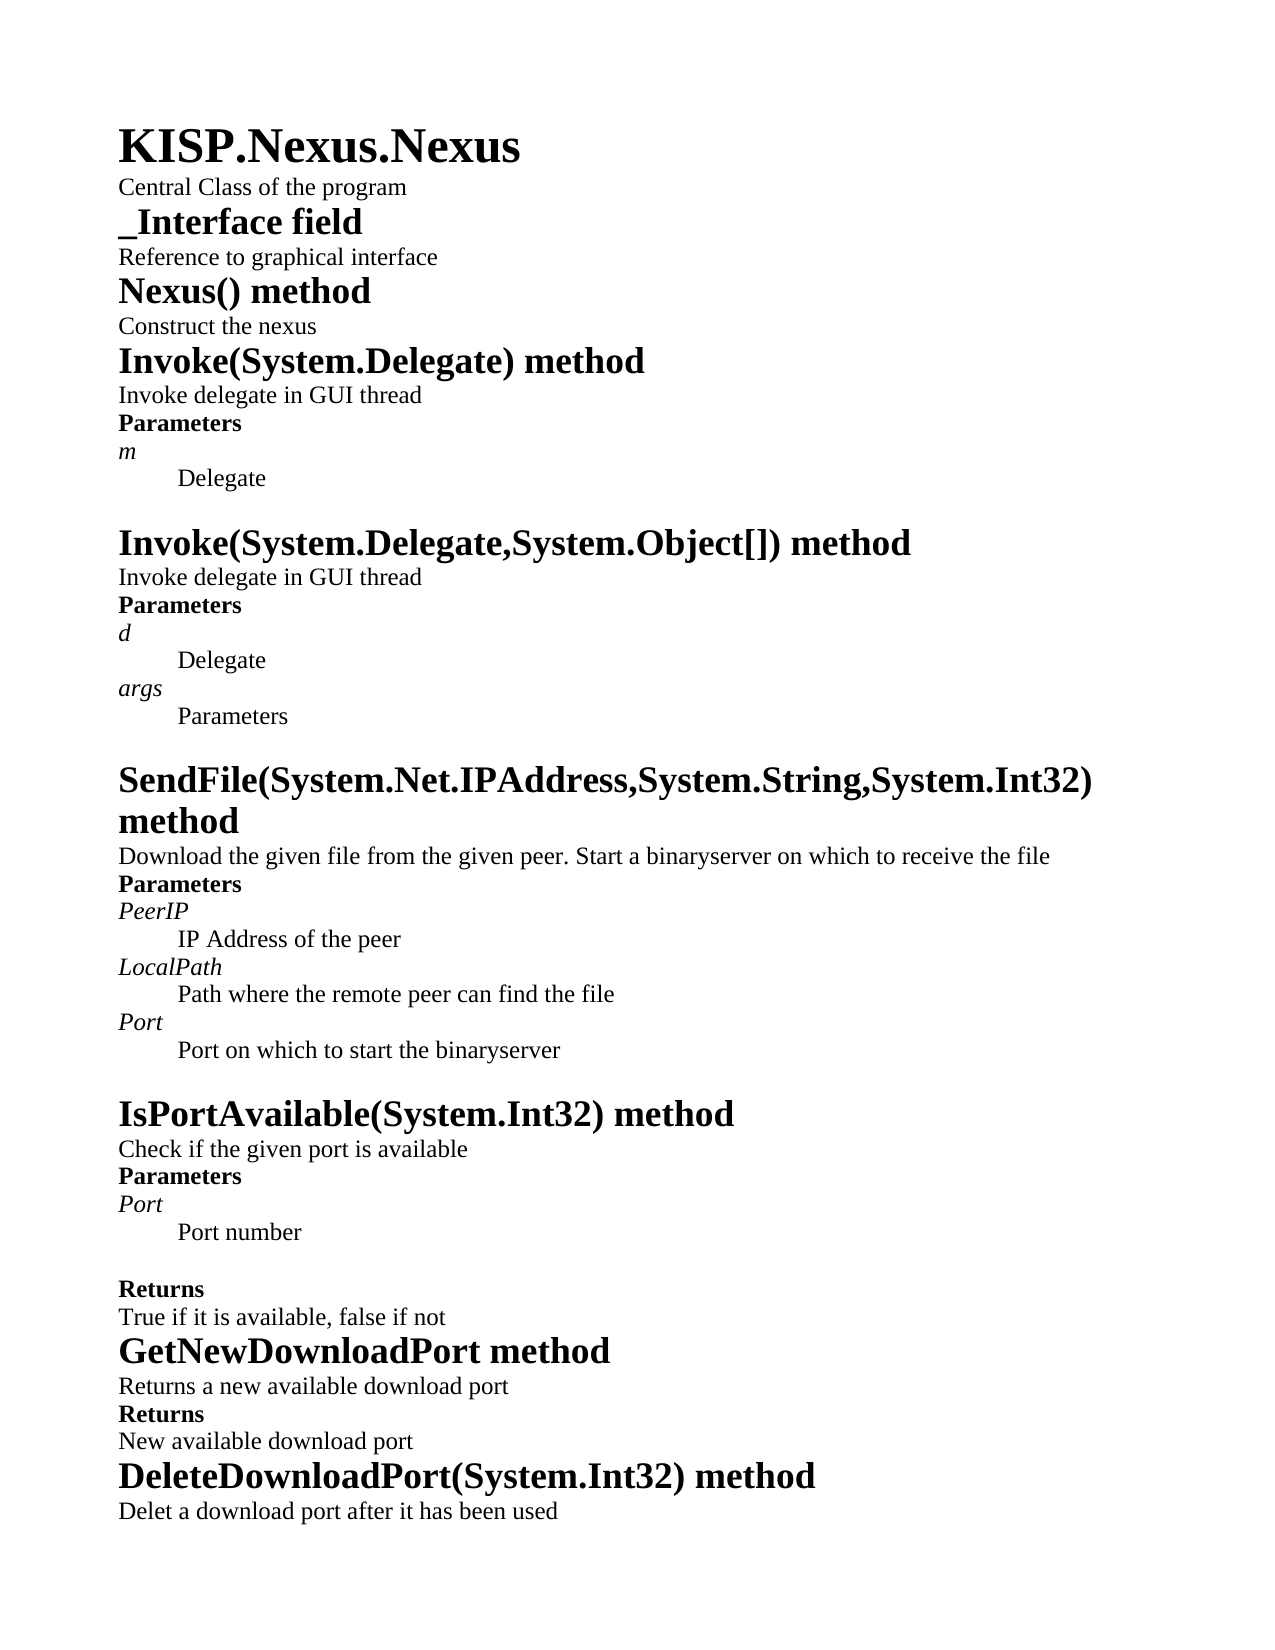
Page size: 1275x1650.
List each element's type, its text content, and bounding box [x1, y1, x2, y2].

text Download the given file from the given peer. Start a binaryserver on which to receive the file [118, 842, 1157, 870]
subtitle d [118, 619, 1157, 646]
text Reference to graphical interface [118, 243, 1157, 271]
subtitle SendFile(System.Net.IPAddress,System.String,System.Int32) method [118, 759, 1157, 842]
list IP Address of the peer [177, 925, 1157, 953]
list Port number [177, 1218, 1157, 1246]
subtitle Parameters [118, 591, 1157, 619]
text New available download port [118, 1427, 1157, 1455]
subtitle Invoke(System.Delegate,System.Object[]) method [118, 522, 1157, 563]
subtitle Returns [118, 1275, 1157, 1303]
list Path where the remote peer can find the file [177, 981, 1157, 1008]
subtitle m [118, 437, 1157, 464]
subtitle _Interface field [118, 201, 1157, 243]
subtitle Port [118, 1008, 1157, 1036]
subtitle Parameters [118, 1162, 1157, 1190]
subtitle Invoke(System.Delegate) method [118, 340, 1157, 381]
text Check if the given port is available [118, 1135, 1157, 1162]
subtitle Returns [118, 1400, 1157, 1427]
text Construct the nexus [118, 312, 1157, 340]
subtitle Parameters [118, 409, 1157, 437]
list Delegate [177, 464, 1157, 492]
subtitle KISP.Nexus.Nexus [118, 118, 1157, 173]
subtitle Nexus() method [118, 271, 1157, 312]
subtitle GetNewDownloadPort method [118, 1331, 1157, 1372]
subtitle LocalPath [118, 953, 1157, 981]
text True if it is available, false if not [118, 1303, 1157, 1331]
text Returns a new available download port [118, 1372, 1157, 1400]
subtitle DeleteDownloadPort(System.Int32) method [118, 1455, 1157, 1497]
subtitle args [118, 674, 1157, 702]
list Port on which to start the binaryserver [177, 1036, 1157, 1064]
list Parameters [177, 702, 1157, 729]
subtitle Port [118, 1190, 1157, 1218]
subtitle PeerIP [118, 897, 1157, 925]
text Invoke delegate in GUI thread [118, 381, 1157, 409]
subtitle Parameters [118, 870, 1157, 897]
text Central Class of the program [118, 173, 1157, 201]
text Invoke delegate in GUI thread [118, 563, 1157, 591]
subtitle IsPortAvailable(System.Int32) method [118, 1093, 1157, 1135]
text Delet a download port after it has been used [118, 1497, 1157, 1524]
list Delegate [177, 646, 1157, 674]
